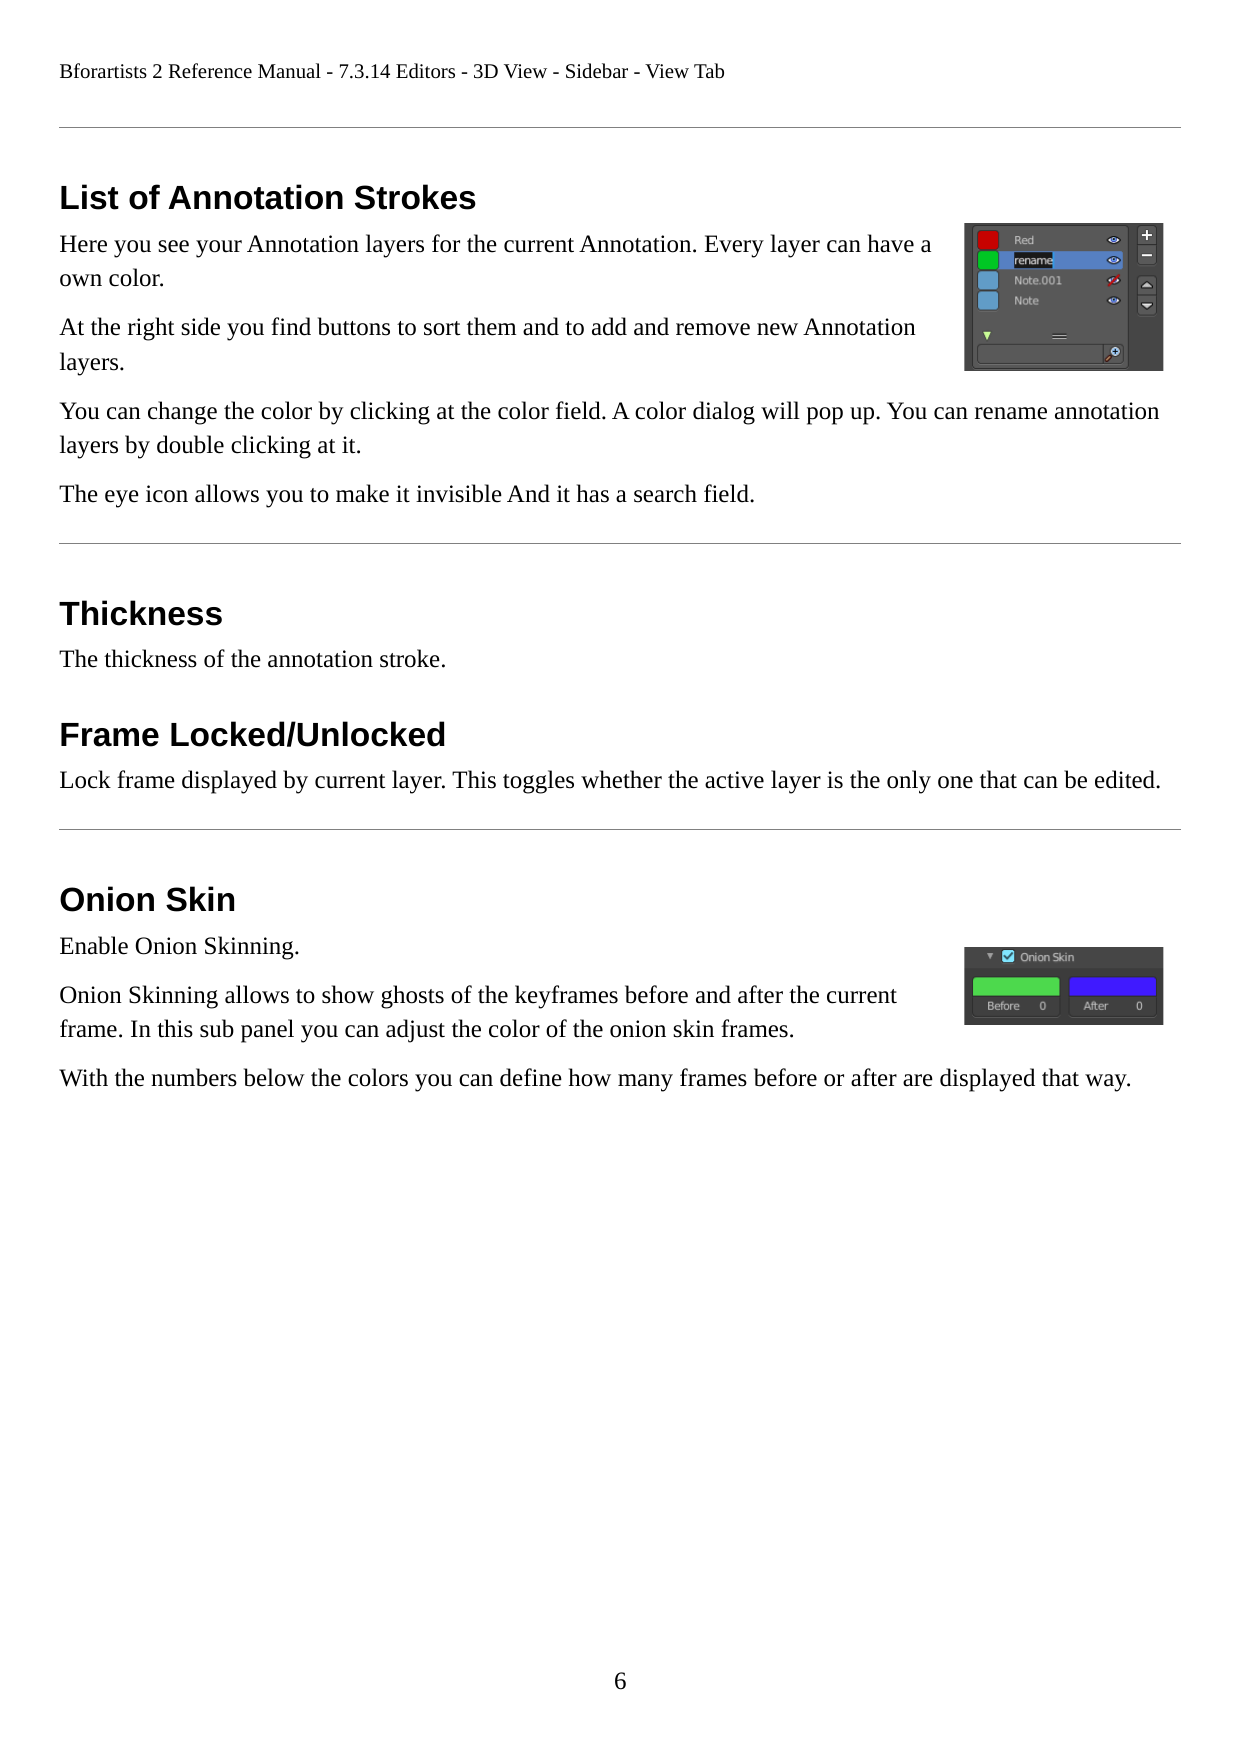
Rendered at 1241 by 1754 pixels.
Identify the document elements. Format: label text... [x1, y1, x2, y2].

text The thickness of the annotation stroke. [59, 644, 1181, 673]
picture [964, 947, 1164, 1025]
picture [964, 223, 1164, 371]
text With the numbers below the colors you can define how many frames before or after are displayed that way. [59, 1063, 1181, 1092]
text At the right side you find buttons to sort them and to add and remove new Annotation layers. [59, 312, 1181, 376]
text The eye icon allows you to make it invisible And it has a search field. [59, 479, 1181, 508]
subtitle Frame Locked/Unlocked [59, 714, 1181, 753]
text Lock frame displayed by current layer. This toggles whether the active layer is the only one that can be edited. [59, 766, 1181, 794]
text You can change the color by clicking at the color field. A color dialog will pop up. You can rename annotation layers by double clicking at it. [59, 396, 1181, 459]
subtitle Thickness [59, 593, 1181, 632]
text Here you see your Annotation layers for the current Annotation. Every layer can have a own color. [59, 229, 964, 292]
subtitle List of Annotation Strokes [59, 178, 1181, 216]
text Onion Skinning allows to show ghosts of the keyframes before and after the current frame. In this sub panel you can adjust the color of the onion skin frames. [59, 980, 1181, 1043]
text Enable Onion Skinning. [59, 931, 1181, 959]
subtitle Onion Skin [59, 880, 1181, 918]
